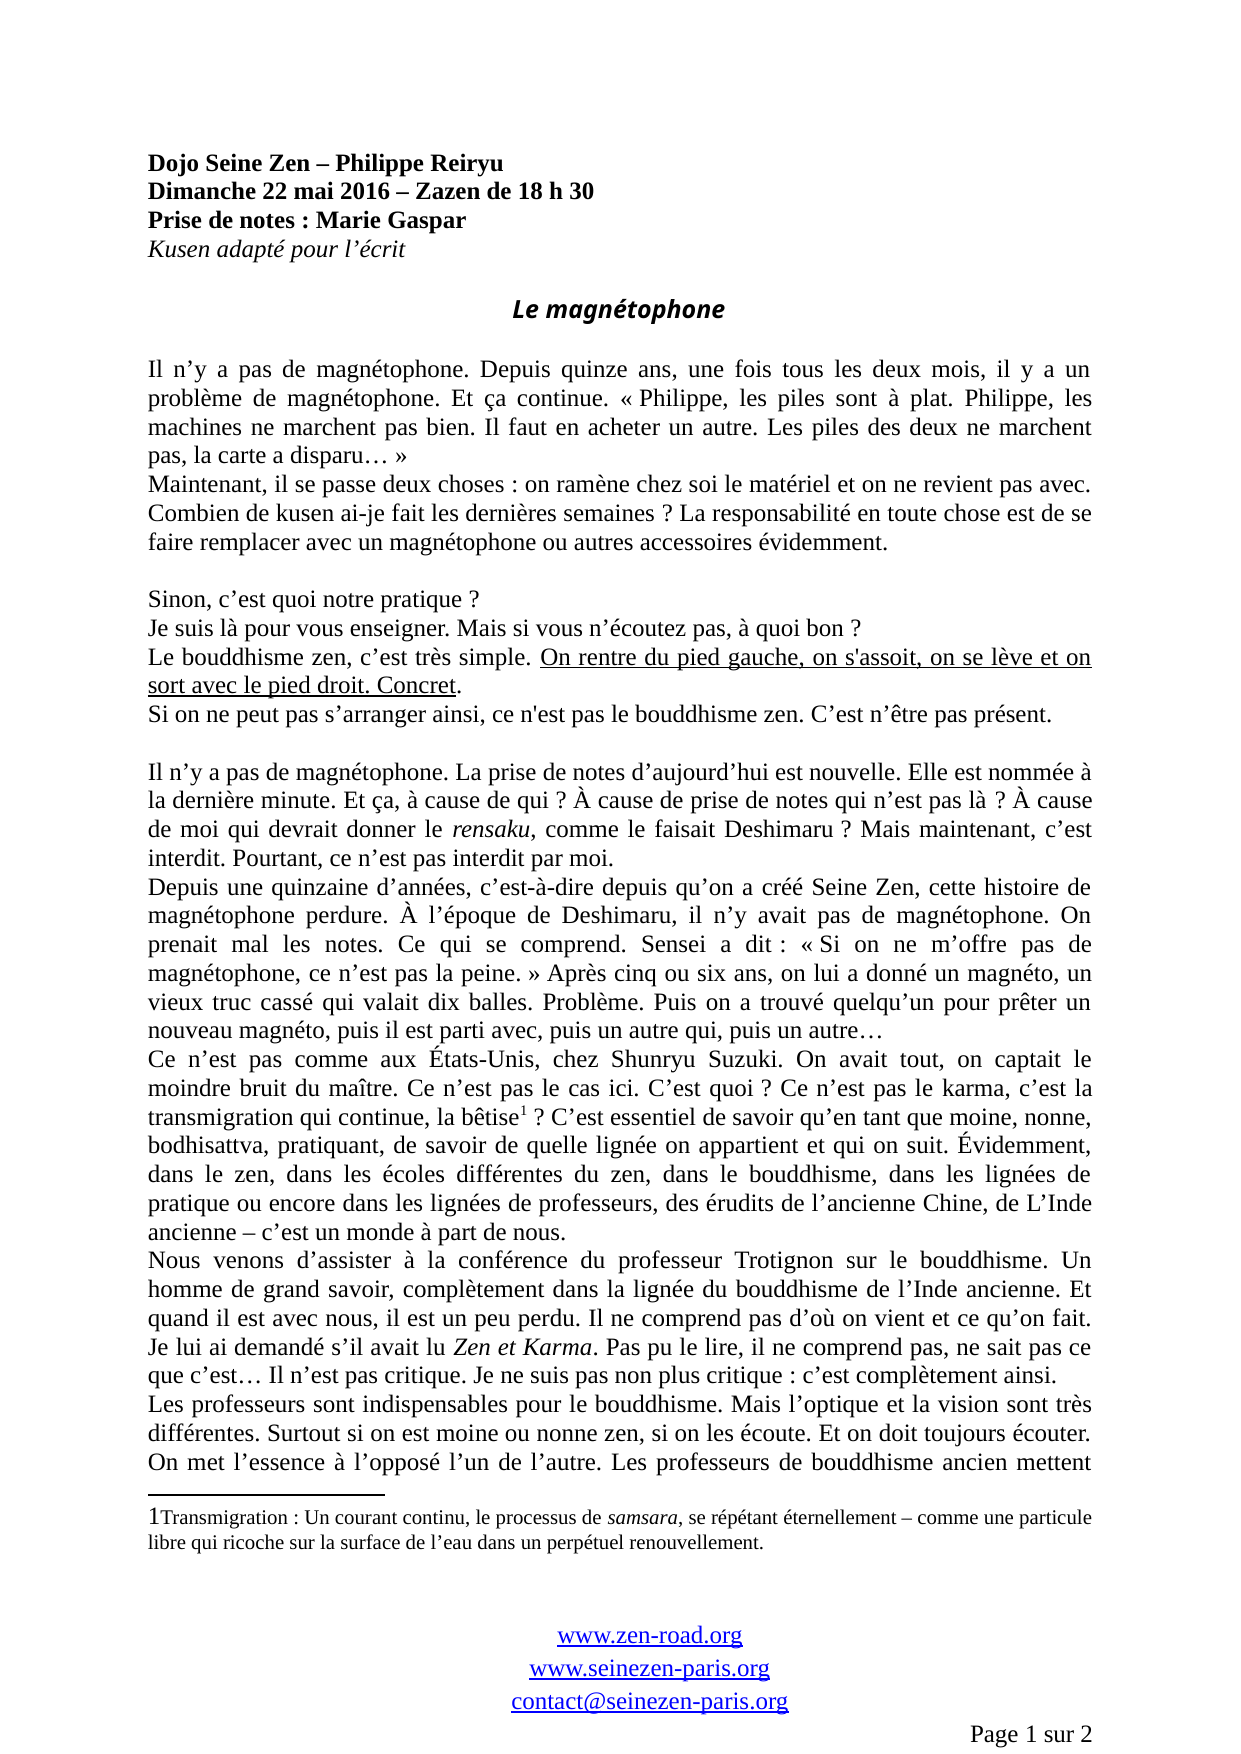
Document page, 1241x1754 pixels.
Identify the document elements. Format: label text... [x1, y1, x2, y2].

text Dojo Seine Zen – Philippe Reiryu [148, 148, 1093, 176]
text Dimanche 22 mai 2016 – Zazen de 18 h 30 [148, 176, 1093, 205]
text Ce n’est pas comme aux États-Unis, chez Shunryu Suzuki. On avait tout, on captait le moindre bruit du maître. Ce n’est pas le cas ici. C’est quoi ? Ce n’est pas le karma, c’est la transmigration qui continue, la bêtise ? C’est essentiel de savoir qu’en tant que moine, nonne, bodhisattva, pratiquant, de savoir de quelle lignée on appartient et qui on suit. Évidemment, dans le zen, dans les écoles différentes du zen, dans le bouddhisme, dans les lignées de pratique ou encore dans les lignées de professeurs, des érudits de l’ancienne Chine, de L’Inde ancienne – c’est un monde à part de nous. [148, 1044, 1093, 1245]
text Nous venons d’assister à la conférence du professeur Trotignon sur le bouddhisme. Un homme de grand savoir, complètement dans la lignée du bouddhisme de l’Inde ancienne. Et quand il est avec nous, il est un peu perdu. Il ne comprend pas d’où on vient et ce qu’on fait. Je lui ai demandé s’il avait lu Zen et Karma. Pas pu le lire, il ne comprend pas, ne sait pas ce que c’est… Il n’est pas critique. Je ne suis pas non plus critique : c’est complètement ainsi. [148, 1245, 1093, 1389]
text Il n’y a pas de magnétophone. La prise de notes d’aujourd’hui est nouvelle. Elle est nommée à la dernière minute. Et ça, à cause de qui ? À cause de prise de notes qui n’est pas là ? À cause de moi qui devrait donner le rensaku, comme le faisait Deshimaru ? Mais maintenant, c’est interdit. Pourtant, ce n’est pas interdit par moi. [148, 757, 1093, 872]
text Prise de notes : Marie Gaspar [148, 205, 1093, 234]
text Sinon, c’est quoi notre pratique ? [148, 584, 1093, 613]
text Je suis là pour vous enseigner. Mais si vous n’écoutez pas, à quoi bon ? [148, 613, 1093, 642]
text Si on ne peut pas s’arranger ainsi, ce n'est pas le bouddhisme zen. C’est n’être pas présent. [148, 699, 1093, 728]
text Le bouddhisme zen, c’est très simple. On rentre du pied gauche, on s'assoit, on se lève et on sort avec le pied droit. Concret. [148, 642, 1093, 699]
text Il n’y a pas de magnétophone. Depuis quinze ans, une fois tous les deux mois, il y a un problème de magnétophone. Et ça continue. « Philippe, les piles sont à plat. Philippe, les machines ne marchent pas bien. Il faut en acheter un autre. Les piles des deux ne marchent pas, la carte a disparu… » [148, 354, 1093, 469]
text Maintenant, il se passe deux choses : on ramène chez soi le matériel et on ne revient pas avec. Combien de kusen ai-je fait les dernières semaines ? La responsabilité en toute chose est de se faire remplacer avec un magnétophone ou autres accessoires évidemment. [148, 469, 1093, 555]
text Kusen adapté pour l’écrit [148, 234, 1093, 263]
text Depuis une quinzaine d’années, c’est-à-dire depuis qu’on a créé Seine Zen, cette histoire de magnétophone perdure. À l’époque de Deshimaru, il n’y avait pas de magnétophone. On prenait mal les notes. Ce qui se comprend. Sensei a dit : « Si on ne m’offre pas de magnétophone, ce n’est pas la peine. » Après cinq ou six ans, on lui a donné un magnéto, un vieux truc cassé qui valait dix balles. Problème. Puis on a trouvé quelqu’un pour prêter un nouveau magnéto, puis il est parti avec, puis un autre qui, puis un autre… [148, 872, 1093, 1044]
text Les professeurs sont indispensables pour le bouddhisme. Mais l’optique et la vision sont très différentes. Surtout si on est moine ou nonne zen, si on les écoute. Et on doit toujours écouter. On met l’essence à l’opposé l’un de l’autre. Les professeurs de bouddhisme ancien mettent [148, 1389, 1093, 1475]
list Transmigration : Un courant continu, le processus de samsara, se répétant éternellement – comme une particule libre qui ricoche sur la surface de l’eau dans un perpétuel renouvellement. [148, 1501, 1093, 1554]
text Le magnétophone [148, 291, 1093, 325]
